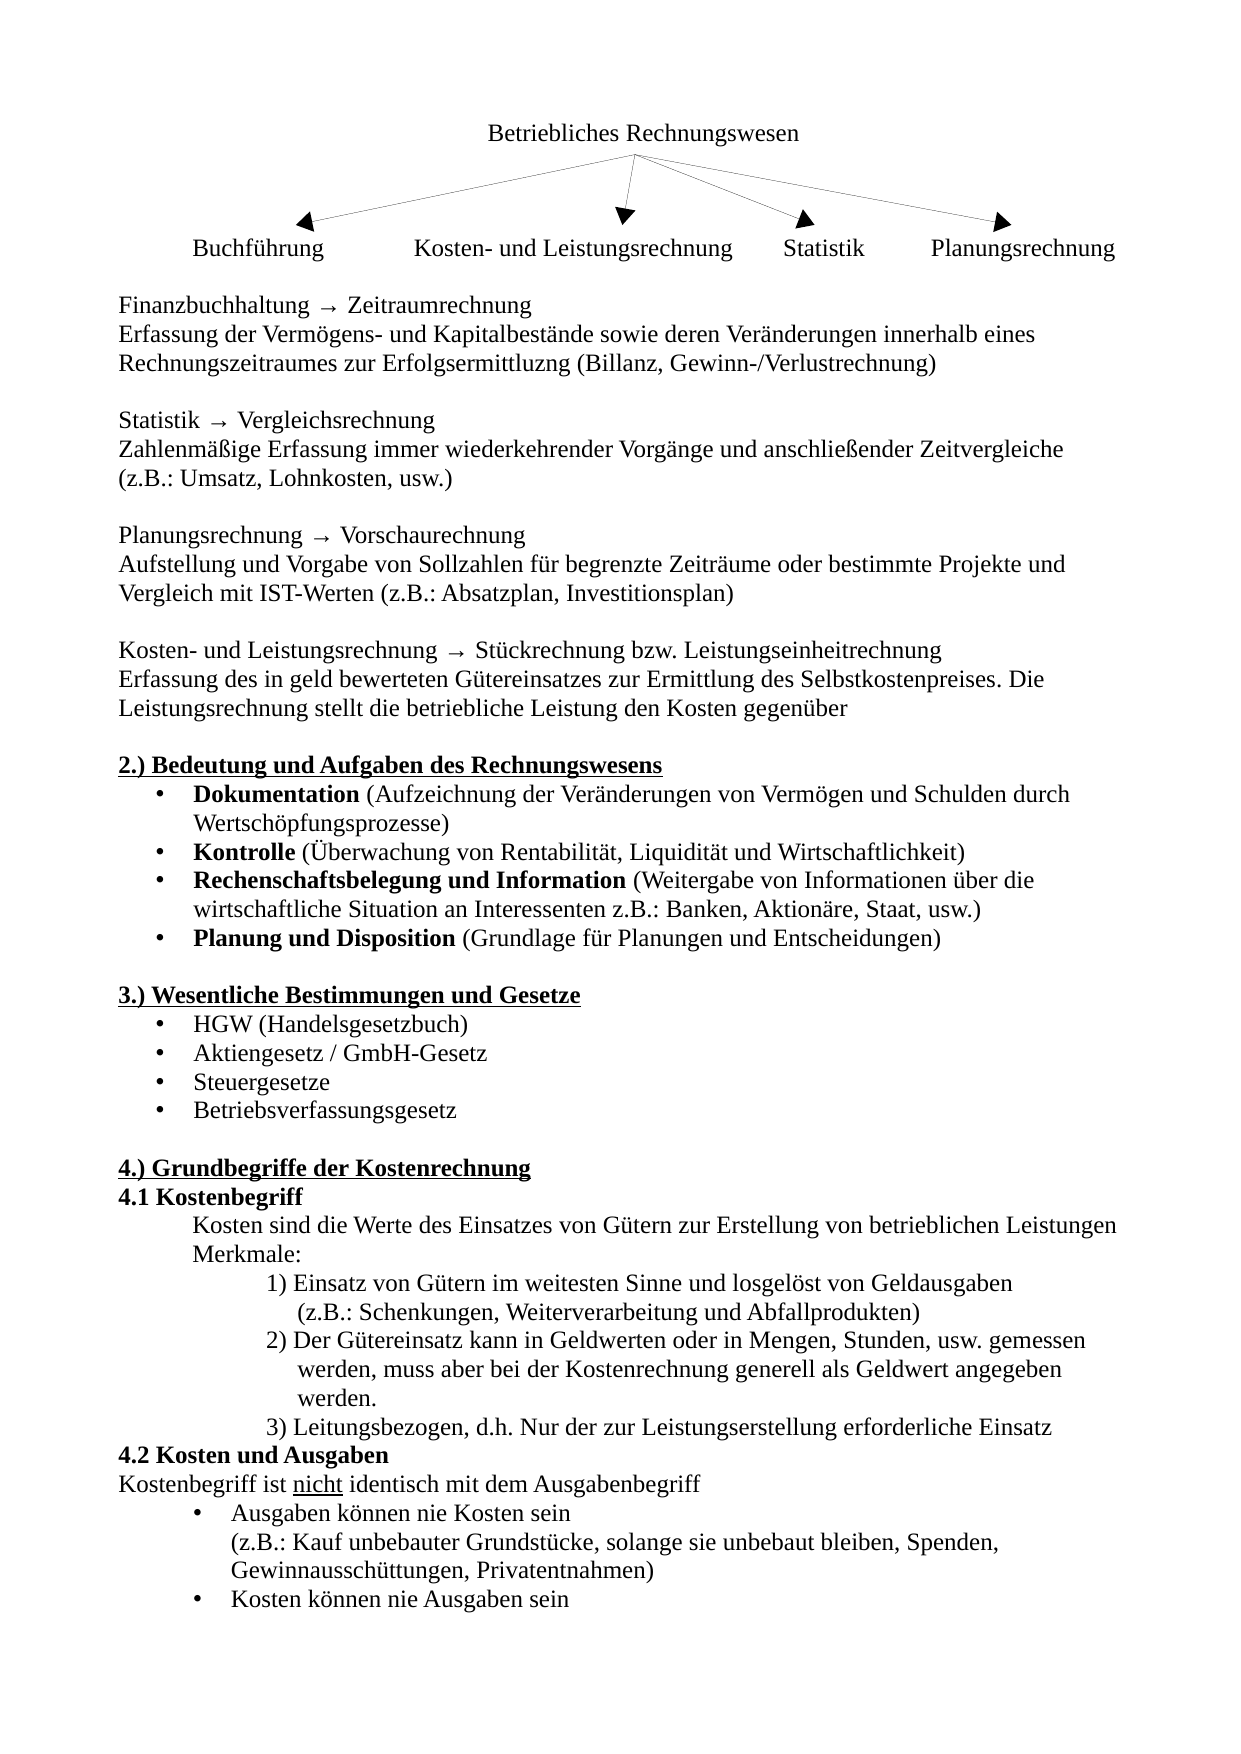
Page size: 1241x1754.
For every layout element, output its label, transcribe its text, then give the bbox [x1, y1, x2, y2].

text Zahlenmäßige Erfassung immer wiederkehrender Vorgänge und anschließender Zeitvergleiche (z.B.: Umsatz, Lohnkosten, usw.) [118, 434, 1122, 492]
text 4.1 Kostenbegriff [118, 1182, 1122, 1211]
text Kosten sind die Werte des Einsatzes von Gütern zur Erstellung von betrieblichen Leistungen [118, 1211, 1122, 1239]
text Betriebliches Rechnungswesen [118, 118, 1122, 147]
text Kosten- und Leistungsrechnung → Stückrechnung bzw. Leistungseinheitrechnung [118, 636, 1122, 664]
list Betriebsverfassungsgesetz [156, 1096, 1122, 1124]
list Aktiengesetz / GmbH-Gesetz [156, 1038, 1122, 1067]
text werden, muss aber bei der Kostenrechnung generell als Geldwert angegeben werden. [118, 1354, 1122, 1412]
text 3.) Wesentliche Bestimmungen und Gesetze [118, 981, 1122, 1009]
list Kontrolle (Überwachung von Rentabilität, Liquidität und Wirtschaftlichkeit) [156, 837, 1122, 866]
list Rechenschaftsbelegung und Information (Weitergabe von Informationen über die wirtschaftliche Situation an Interessenten z.B.: Banken, Aktionäre, Staat, usw.) [156, 866, 1122, 923]
text Buchführung Kosten- und Leistungsrechnung Statistik Planungsrechnung [118, 233, 1122, 262]
text Kostenbegriff ist nicht identisch mit dem Ausgabenbegriff [118, 1469, 1122, 1498]
text 4.2 Kosten und Ausgaben [118, 1441, 1122, 1469]
list Steuergesetze [156, 1067, 1122, 1096]
text 2) Der Gütereinsatz kann in Geldwerten oder in Mengen, Stunden, usw. gemessen [118, 1326, 1122, 1354]
text Finanzbuchhaltung → Zeitraumrechnung [118, 291, 1122, 319]
list Dokumentation (Aufzeichnung der Veränderungen von Vermögen und Schulden durch Wertschöpfungsprozesse) [156, 779, 1122, 837]
text Erfassung der Vermögens- und Kapitalbestände sowie deren Veränderungen innerhalb eines Rechnungszeitraumes zur Erfolgsermittluzng (Billanz, Gewinn-/Verlustrechnung) [118, 319, 1122, 377]
list (z.B.: Kauf unbebauter Grundstücke, solange sie unbebaut bleiben, Spenden, Gewinnausschüttungen, Privatentnahmen) [193, 1527, 1122, 1584]
text (z.B.: Schenkungen, Weiterverarbeitung und Abfallprodukten) [118, 1297, 1122, 1326]
text Erfassung des in geld bewerteten Gütereinsatzes zur Ermittlung des Selbstkostenpreises. Die Leistungsrechnung stellt die betriebliche Leistung den Kosten gegenüber [118, 664, 1122, 722]
text Planungsrechnung → Vorschaurechnung [118, 521, 1122, 549]
text Merkmale: [118, 1239, 1122, 1268]
list Kosten können nie Ausgaben sein [193, 1584, 1122, 1613]
text 4.) Grundbegriffe der Kostenrechnung [118, 1153, 1122, 1182]
text Aufstellung und Vorgabe von Sollzahlen für begrenzte Zeiträume oder bestimmte Projekte und Vergleich mit IST-Werten (z.B.: Absatzplan, Investitionsplan) [118, 549, 1122, 607]
text 1) Einsatz von Gütern im weitesten Sinne und losgelöst von Geldausgaben [118, 1268, 1122, 1297]
list HGW (Handelsgesetzbuch) [156, 1009, 1122, 1038]
text 2.) Bedeutung und Aufgaben des Rechnungswesens [118, 751, 1122, 779]
text Statistik → Vergleichsrechnung [118, 406, 1122, 434]
text 3) Leitungsbezogen, d.h. Nur der zur Leistungserstellung erforderliche Einsatz [118, 1412, 1122, 1441]
list Planung und Disposition (Grundlage für Planungen und Entscheidungen) [156, 923, 1122, 952]
list Ausgaben können nie Kosten sein [193, 1498, 1122, 1527]
